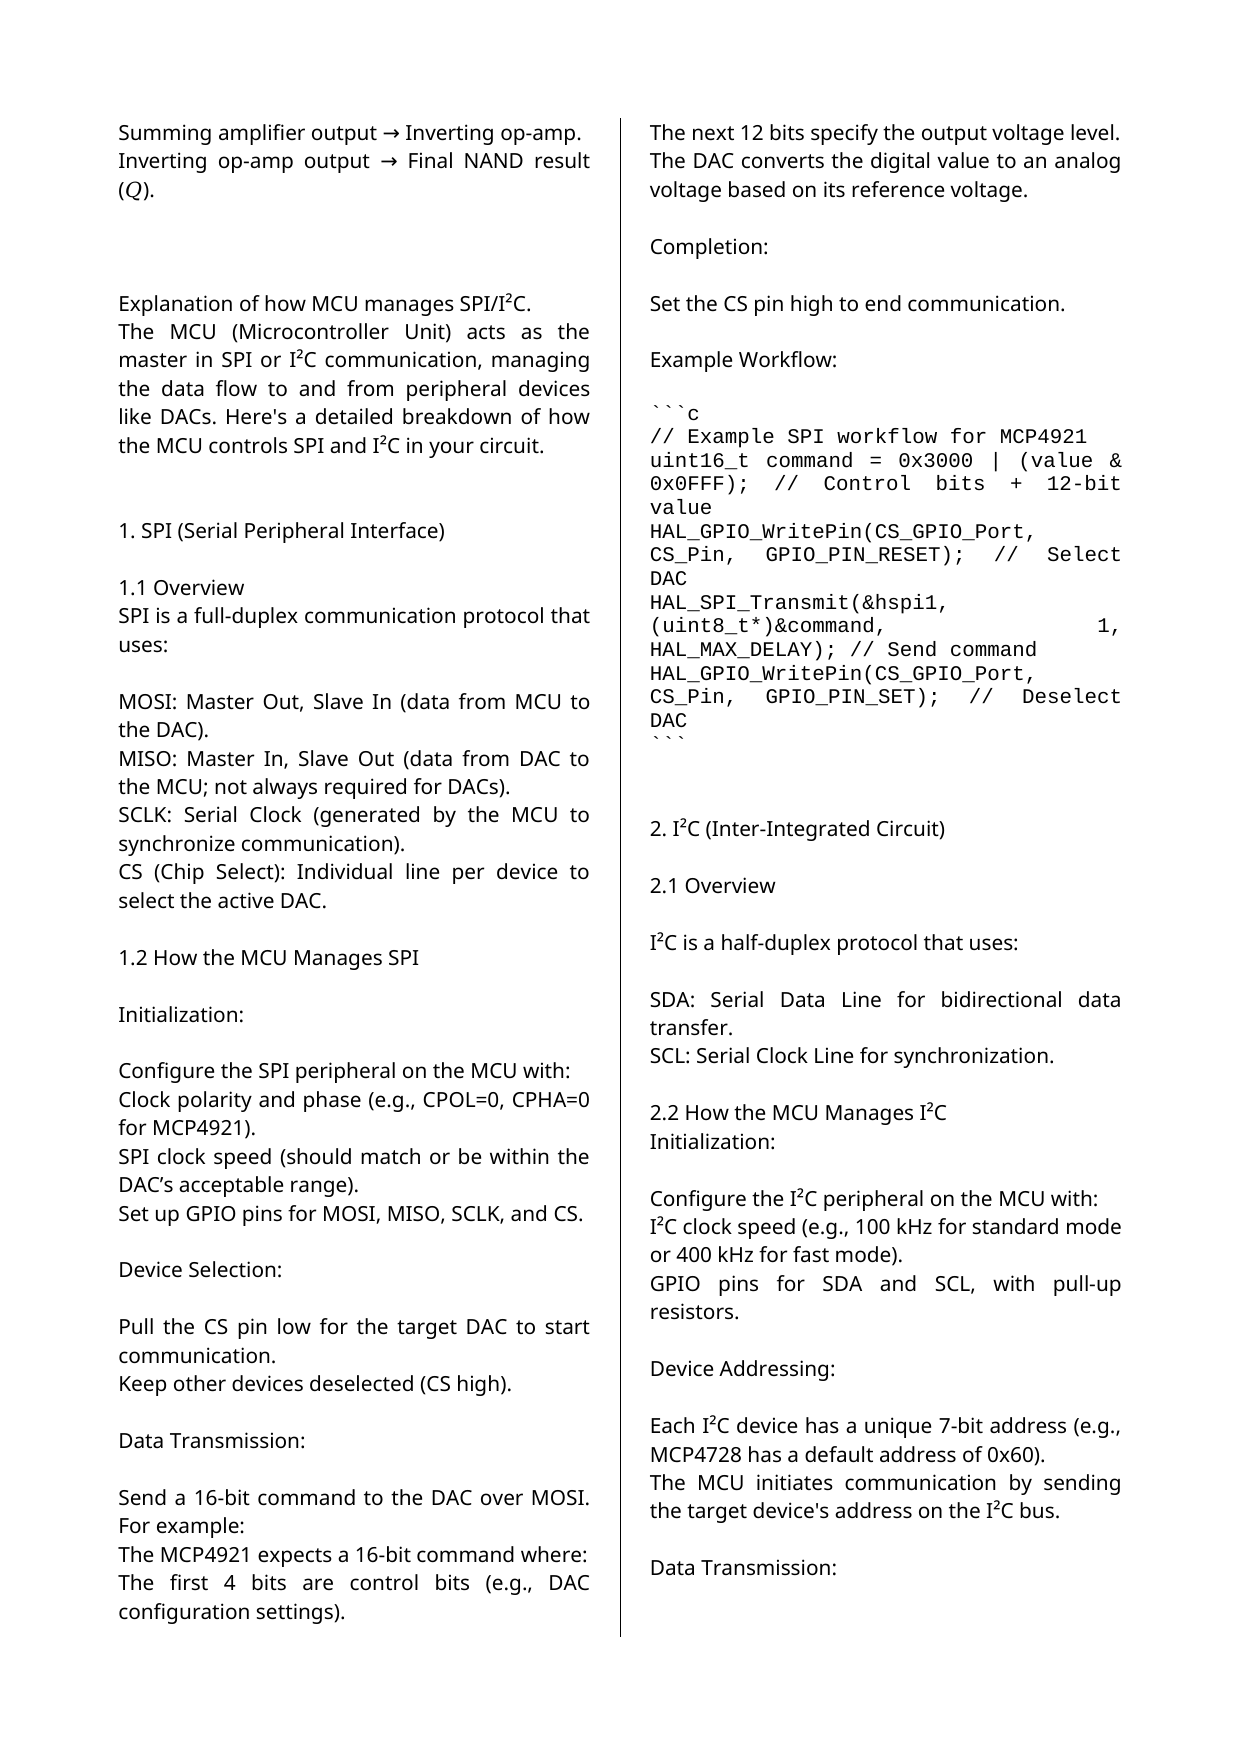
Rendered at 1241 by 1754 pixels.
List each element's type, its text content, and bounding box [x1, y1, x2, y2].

text Completion: [649, 232, 1122, 260]
text The MCU (Microcontroller Unit) acts as the master in SPI or I²C communication, managing the data flow to and from peripheral devices like DACs. Here's a detailed breakdown of how the MCU controls SPI and I²C in your circuit. [118, 317, 591, 459]
text The MCU initiates communication by sending the target device's address on the I²C bus. [649, 1468, 1122, 1525]
text Data Transmission: [118, 1426, 591, 1455]
text The next 12 bits specify the output voltage level. [649, 118, 1122, 147]
text HAL_SPI_Transmit(&hspi1, (uint8_t*)&command, 1, HAL_MAX_DELAY); // Send command [649, 592, 1122, 663]
text 1.1 Overview [118, 573, 591, 602]
text Device Selection: [118, 1256, 591, 1284]
text I²C is a half-duplex protocol that uses: [649, 928, 1122, 956]
text The first 4 bits are control bits (e.g., DAC configuration settings). [118, 1568, 591, 1625]
text Explanation of how MCU manages SPI/I²C. [118, 289, 591, 317]
text 2.2 How the MCU Manages I²C [649, 1098, 1122, 1127]
text SPI clock speed (should match or be within the DAC’s acceptable range). [118, 1142, 591, 1199]
text Summing amplifier output → Inverting op-amp. [118, 118, 591, 147]
text 2. I²C (Inter-Integrated Circuit) [649, 814, 1122, 842]
text uint16_t command = 0x3000 | (value & 0x0FFF); // Control bits + 12-bit value [649, 450, 1122, 521]
text 1.2 How the MCU Manages SPI [118, 943, 591, 971]
text SDA: Serial Data Line for bidirectional data transfer. [649, 985, 1122, 1042]
text The MCP4921 expects a 16-bit command where: [118, 1540, 591, 1568]
text Configure the I²C peripheral on the MCU with: [649, 1184, 1122, 1212]
text Set up GPIO pins for MOSI, MISO, SCLK, and CS. [118, 1199, 591, 1227]
text SCLK: Serial Clock (generated by the MCU to synchronize communication). [118, 801, 591, 857]
text HAL_GPIO_WritePin(CS_GPIO_Port, CS_Pin, GPIO_PIN_RESET); // Select DAC [649, 521, 1122, 592]
text Clock polarity and phase (e.g., CPOL=0, CPHA=0 for MCP4921). [118, 1085, 591, 1142]
text Configure the SPI peripheral on the MCU with: [118, 1057, 591, 1085]
text ``` [649, 733, 1122, 757]
text Initialization: [118, 1000, 591, 1028]
text 1. SPI (Serial Peripheral Interface) [118, 516, 591, 545]
text Inverting op-amp output → Final NAND result (𝑄). [118, 147, 591, 203]
text Initialization: [649, 1127, 1122, 1155]
text I²C clock speed (e.g., 100 kHz for standard mode or 400 kHz for fast mode). [649, 1212, 1122, 1269]
text Device Addressing: [649, 1354, 1122, 1383]
text Data Transmission: [649, 1553, 1122, 1582]
text Pull the CS pin low for the target DAC to start communication. [118, 1312, 591, 1369]
text ```c [649, 402, 1122, 426]
text HAL_GPIO_WritePin(CS_GPIO_Port, CS_Pin, GPIO_PIN_SET); // Deselect DAC [649, 663, 1122, 733]
text Keep other devices deselected (CS high). [118, 1369, 591, 1398]
text SCL: Serial Clock Line for synchronization. [649, 1042, 1122, 1070]
text MOSI: Master Out, Slave In (data from MCU to the DAC). [118, 687, 591, 744]
text Example Workflow: [649, 346, 1122, 374]
text SPI is a full-duplex communication protocol that uses: [118, 602, 591, 658]
text Each I²C device has a unique 7-bit address (e.g., MCP4728 has a default address of 0x60). [649, 1411, 1122, 1468]
text CS (Chip Select): Individual line per device to select the active DAC. [118, 857, 591, 914]
text MISO: Master In, Slave Out (data from DAC to the MCU; not always required for DACs). [118, 744, 591, 801]
text 2.1 Overview [649, 871, 1122, 899]
text Set the CS pin high to end communication. [649, 289, 1122, 317]
text The DAC converts the digital value to an analog voltage based on its reference voltage. [649, 147, 1122, 203]
text Send a 16-bit command to the DAC over MOSI. For example: [118, 1483, 591, 1540]
text GPIO pins for SDA and SCL, with pull-up resistors. [649, 1269, 1122, 1326]
text // Example SPI workflow for MCP4921 [649, 426, 1122, 450]
